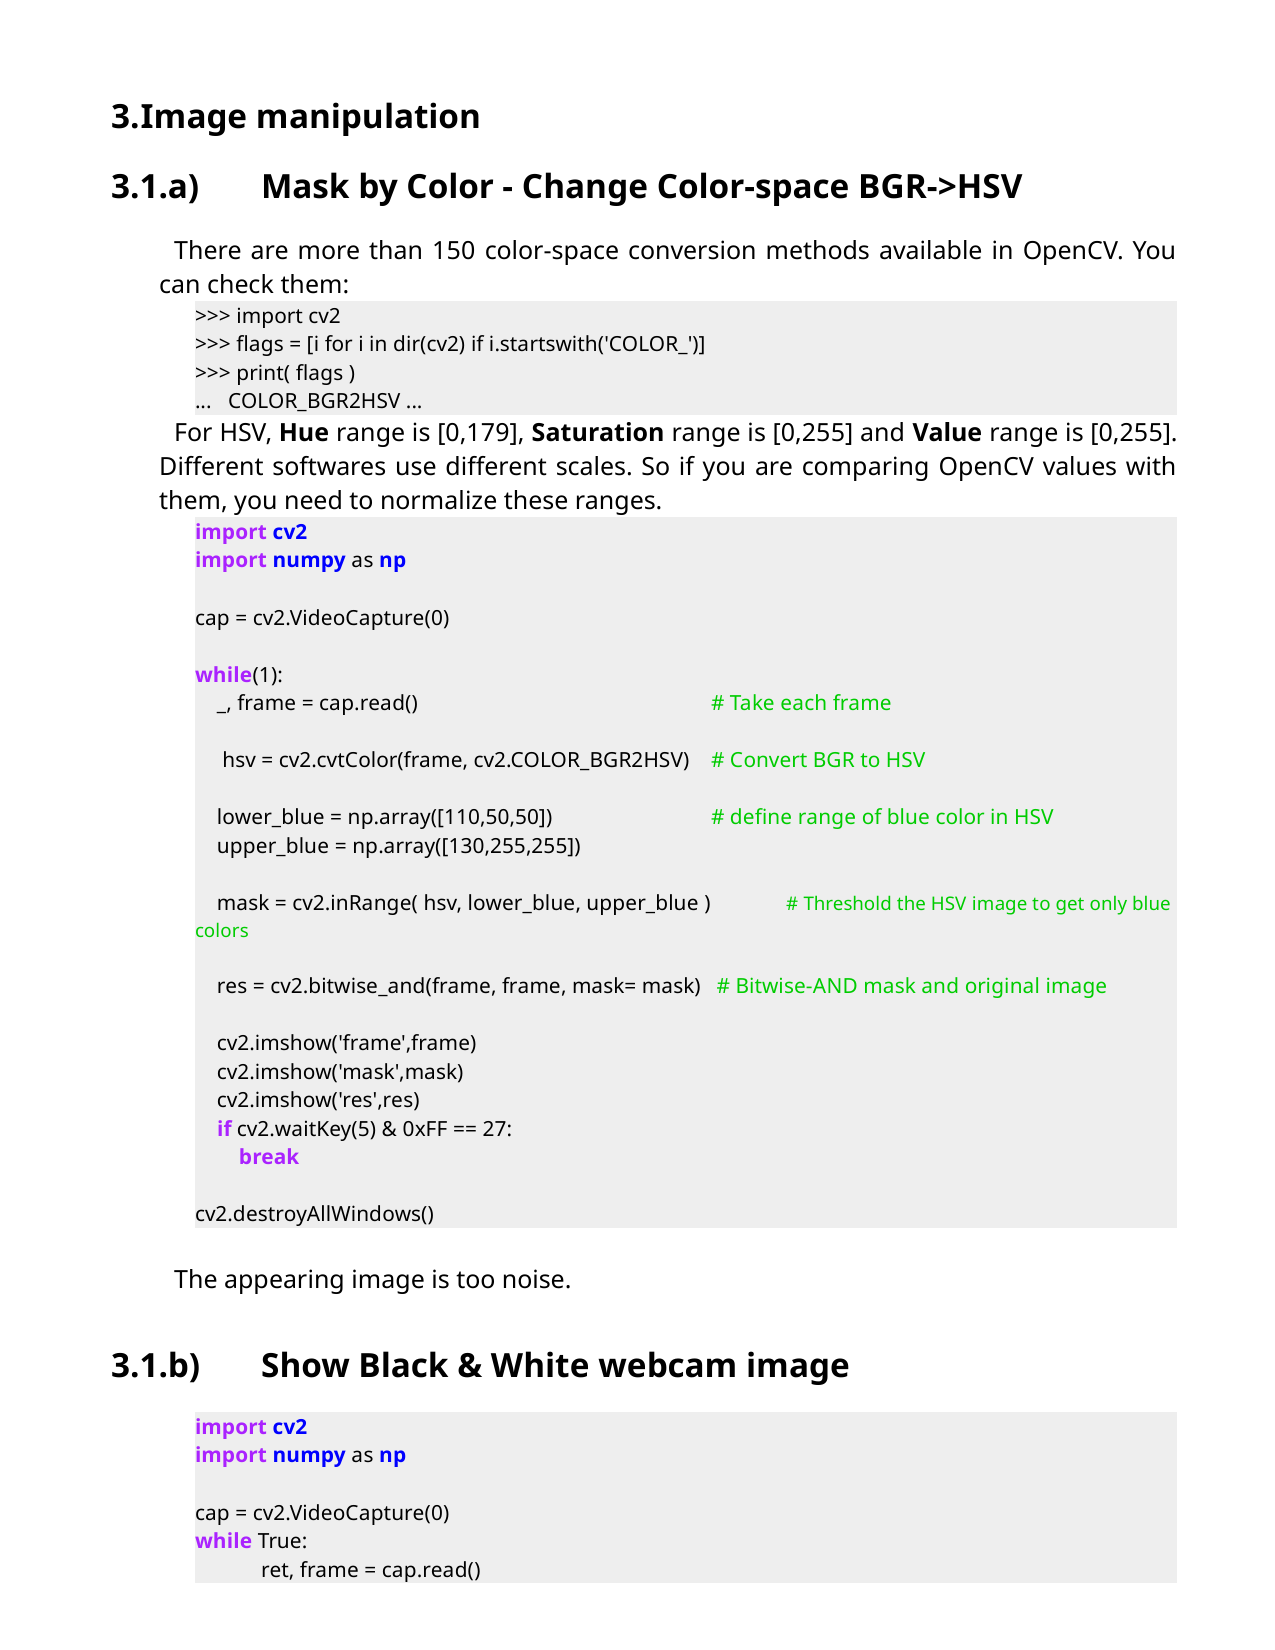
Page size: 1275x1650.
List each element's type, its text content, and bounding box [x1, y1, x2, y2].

text lower_blue = np.array([110,50,50]) # define range of blue color in HSV [195, 802, 1177, 831]
text import numpy as np [195, 1440, 1177, 1469]
text import numpy as np [195, 545, 1177, 574]
text _, frame = cap.read() # Take each frame [195, 688, 1177, 717]
text ... COLOR_BGR2HSV ... [195, 386, 1177, 415]
subtitle Image manipulation [111, 93, 1177, 139]
text import cv2 [195, 517, 1177, 545]
text cap = cv2.VideoCapture(0) [195, 602, 1177, 631]
text upper_blue = np.array([130,255,255]) [195, 831, 1177, 859]
subtitle Show Black & White webcam image [111, 1342, 1177, 1388]
text if cv2.waitKey(5) & 0xFF == 27: [195, 1114, 1177, 1142]
text res = cv2.bitwise_and(frame, frame, mask= mask) # Bitwise-AND mask and original image [195, 971, 1177, 999]
text import cv2 [195, 1412, 1177, 1440]
text The appearing image is too noise. [159, 1262, 1177, 1296]
text mask = cv2.inRange( hsv, lower_blue, upper_blue ) # Threshold the HSV image to get only blue colors [195, 888, 1177, 942]
text For HSV, Hue range is [0,179], Saturation range is [0,255] and Value range is [0,255]. Different softwares use different scales. So if you are comparing OpenCV values with them, you need to normalize these ranges. [159, 415, 1177, 517]
text cv2.imshow('res',res) [195, 1085, 1177, 1114]
text cap = cv2.VideoCapture(0) [195, 1497, 1177, 1526]
text while True: [195, 1526, 1177, 1554]
text ret, frame = cap.read() [195, 1554, 1177, 1583]
text >>> print( flags ) [195, 358, 1177, 386]
text cv2.destroyAllWindows() [195, 1199, 1177, 1228]
subtitle Mask by Color - Change Color-space BGR->HSV [111, 163, 1177, 209]
text >>> flags = [i for i in dir(cv2) if i.startswith('COLOR_')] [195, 329, 1177, 358]
text break [195, 1142, 1177, 1171]
text cv2.imshow('mask',mask) [195, 1057, 1177, 1085]
text cv2.imshow('frame',frame) [195, 1028, 1177, 1057]
text There are more than 150 color-space conversion methods available in OpenCV. You can check them: [159, 233, 1177, 301]
text hsv = cv2.cvtColor(frame, cv2.COLOR_BGR2HSV) # Convert BGR to HSV [195, 745, 1177, 774]
text >>> import cv2 [195, 301, 1177, 329]
text while(1): [195, 659, 1177, 688]
